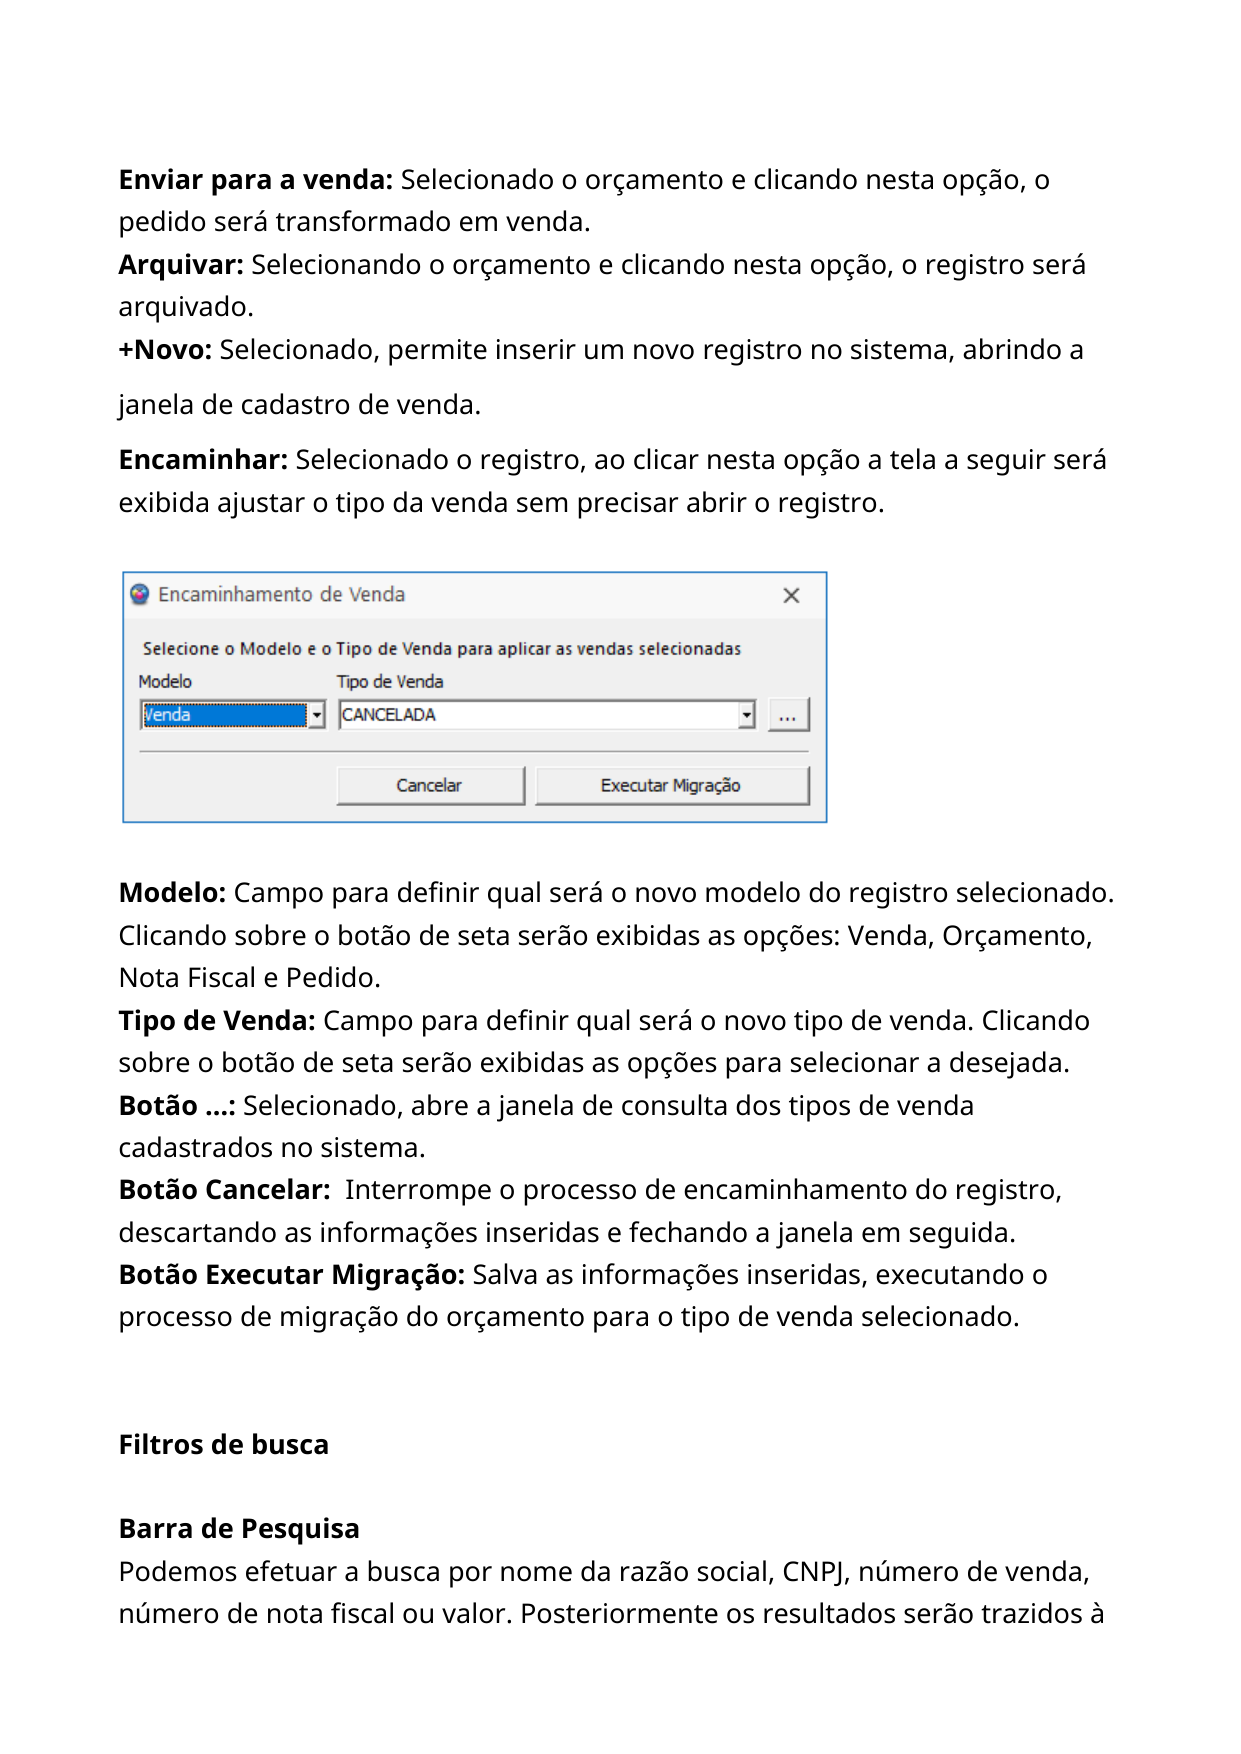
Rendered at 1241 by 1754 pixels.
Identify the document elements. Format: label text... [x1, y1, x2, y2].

text Arquivar: Selecionando o orçamento e clicando nesta opção, o registro será arquivado. [118, 245, 1122, 324]
text Enviar para a venda: Selecionado o orçamento e clicando nesta opção, o pedido será transformado em venda. [118, 161, 1122, 240]
text Modelo: Campo para definir qual será o novo modelo do registro selecionado. Clicando sobre o botão de seta serão exibidas as opções: Venda, Orçamento, Nota Fiscal e Pedido. [118, 874, 1122, 996]
text +Novo: Selecionado, permite inserir um novo registro no sistema, abrindo a janela de cadastro de venda. [118, 330, 1122, 422]
text Tipo de Venda: Campo para definir qual será o novo tipo de venda. Clicando sobre o botão de seta serão exibidas as opções para selecionar a desejada. [118, 1001, 1122, 1080]
text Botão …: Selecionado, abre a janela de consulta dos tipos de venda cadastrados no sistema. [118, 1086, 1122, 1165]
text Botão Cancelar: Interrompe o processo de encaminhamento do registro, descartando as informações inseridas e fechando a janela em seguida. [118, 1171, 1122, 1250]
text Botão Executar Migração: Salva as informações inseridas, executando o processo de migração do orçamento para o tipo de venda selecionado. [118, 1256, 1122, 1335]
text Barra de Pesquisa [118, 1510, 1122, 1547]
text Podemos efetuar a busca por nome da razão social, CNPJ, número de venda, número de nota fiscal ou valor. Posteriormente os resultados serão trazidos à [118, 1552, 1122, 1632]
text Filtros de busca [118, 1425, 1122, 1462]
picture [118, 567, 834, 828]
text Encaminhar: Selecionado o registro, ao clicar nesta opção a tela a seguir será exibida ajustar o tipo da venda sem precisar abrir o registro. [118, 441, 1122, 520]
